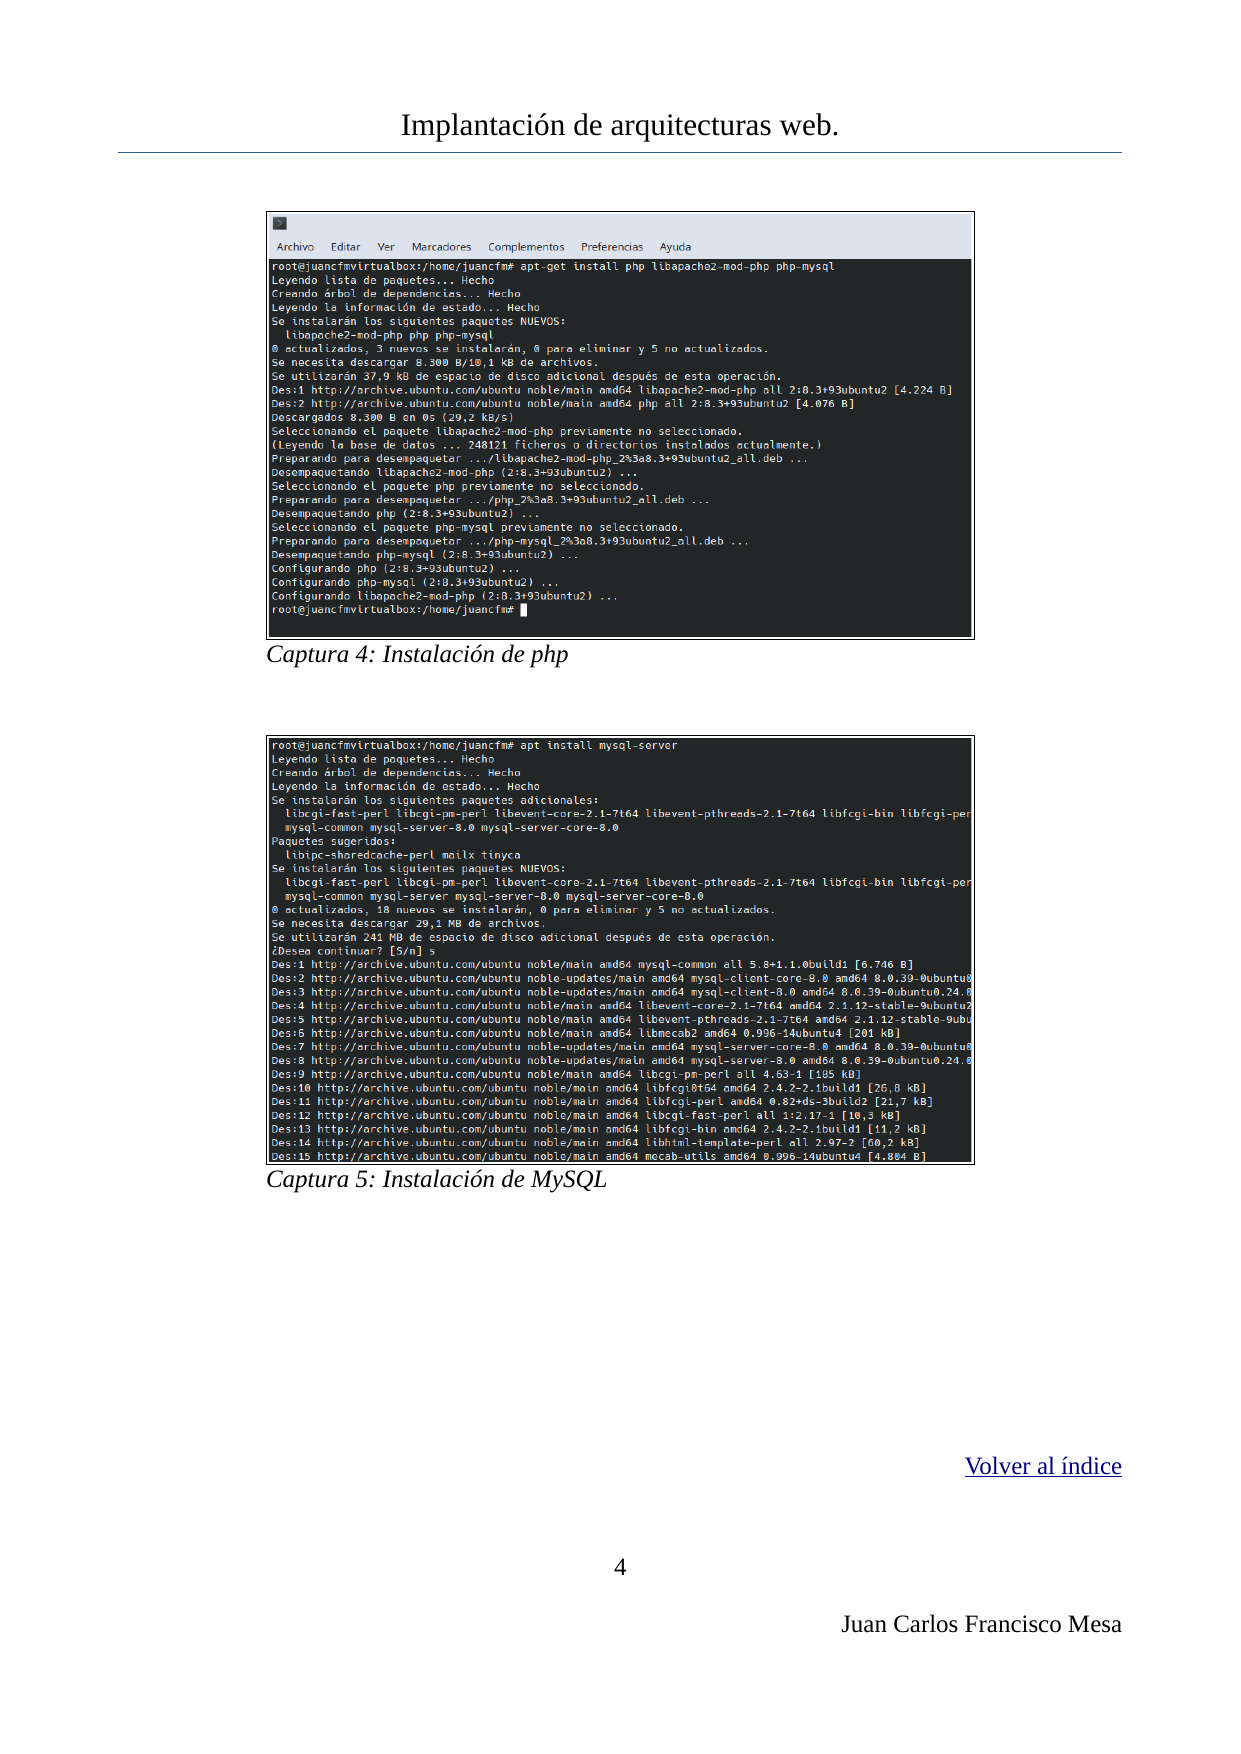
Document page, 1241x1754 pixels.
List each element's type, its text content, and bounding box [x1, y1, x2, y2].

picture [268, 214, 972, 637]
text Captura 4: Instalación de php [266, 640, 974, 668]
picture [268, 738, 972, 1162]
text Volver al índice [118, 1451, 1122, 1479]
text Captura 5: Instalación de MySQL [266, 1165, 974, 1193]
